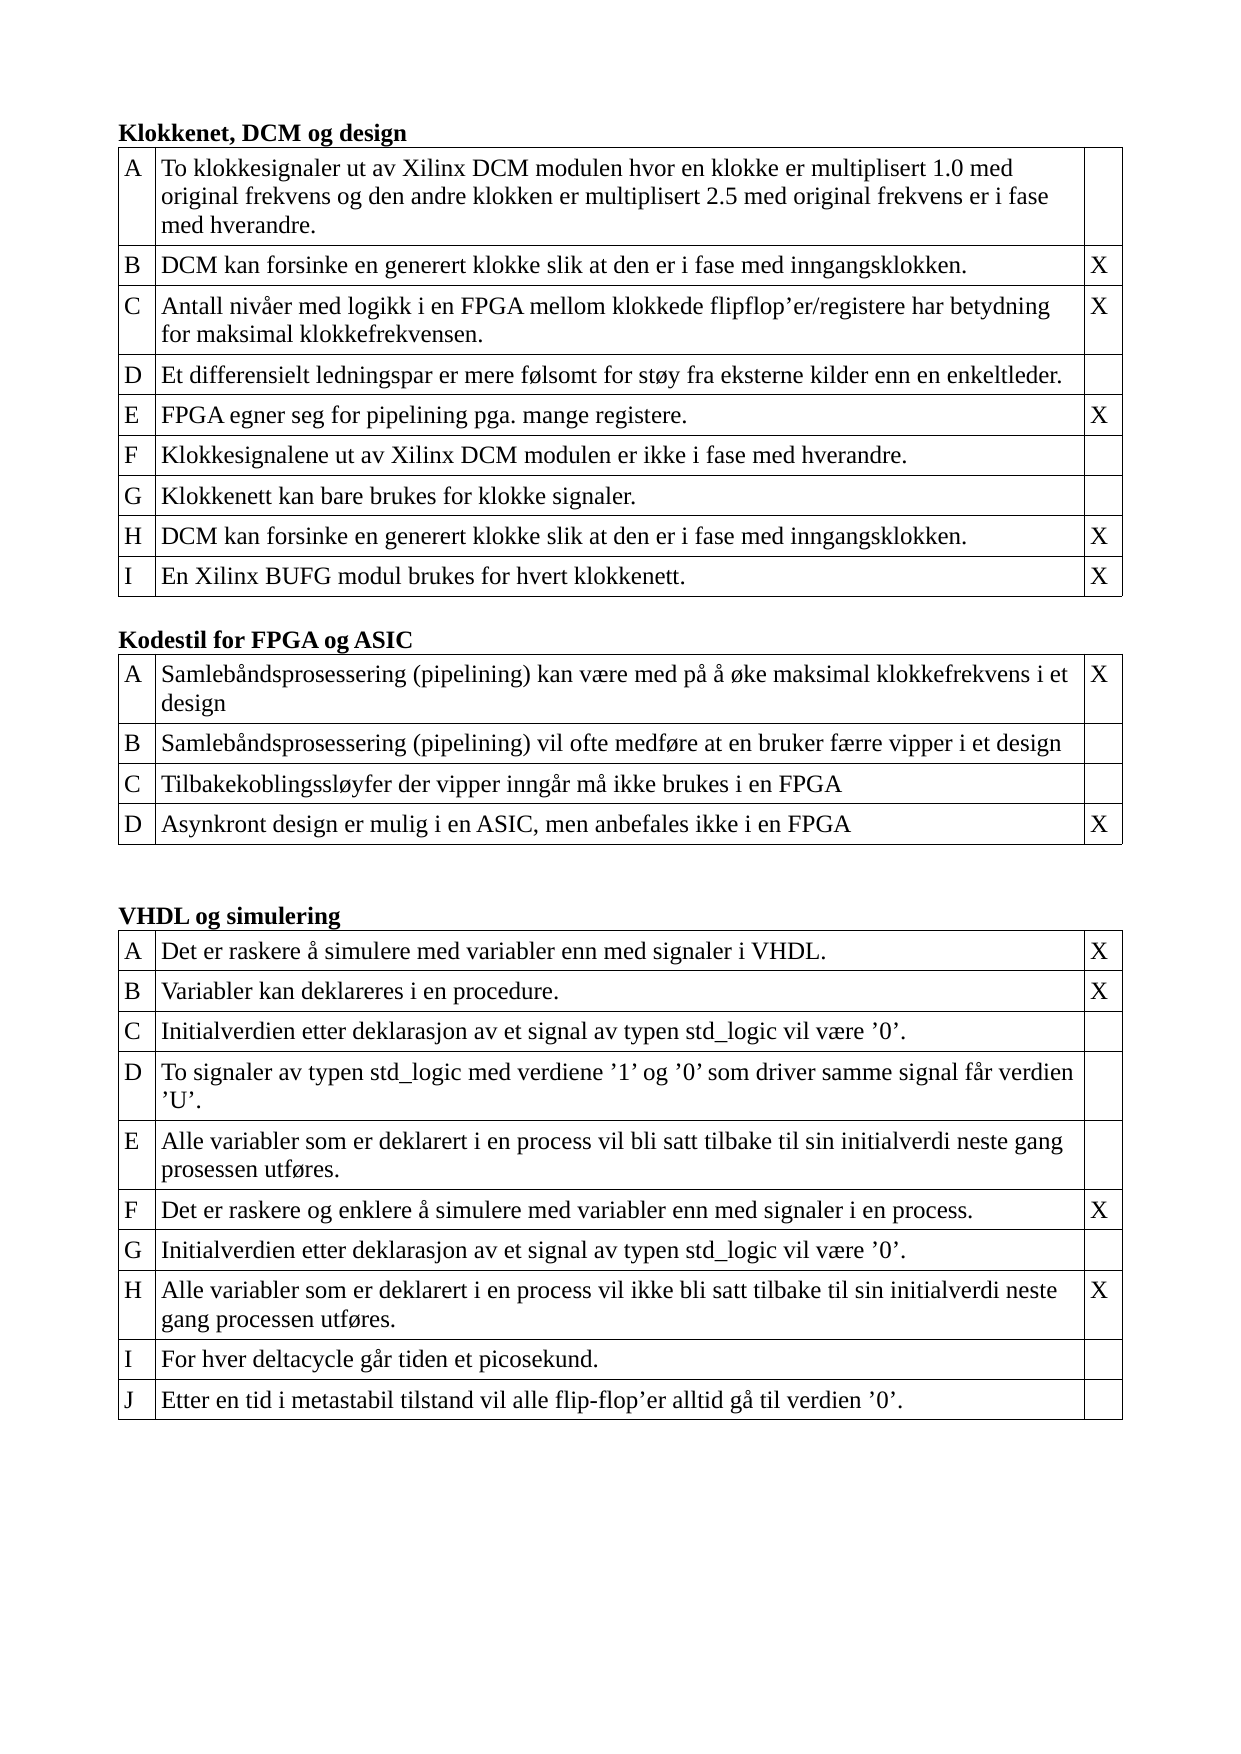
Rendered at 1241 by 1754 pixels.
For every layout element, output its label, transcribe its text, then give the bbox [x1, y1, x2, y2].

table_cell C [119, 286, 155, 354]
table_cell D [119, 1052, 155, 1120]
table_cell DCM kan forsinke en generert klokke slik at den er i fase med inngangsklokken. [156, 516, 1084, 556]
table_cell [1085, 724, 1122, 763]
table_header X [1085, 655, 1122, 723]
table_cell Variabler kan deklareres i en procedure. [156, 971, 1084, 1011]
table_cell [1085, 1052, 1122, 1120]
table_cell H [119, 1271, 155, 1339]
table_cell I [119, 557, 155, 596]
table_cell D [119, 804, 155, 843]
table_cell Tilbakekoblingssløyfer der vipper inngår må ikke brukes i en FPGA [156, 764, 1084, 803]
table_cell B [119, 246, 155, 285]
table_cell J [119, 1380, 155, 1419]
table_cell X [1085, 557, 1122, 596]
table_cell [1085, 476, 1122, 515]
table_cell Etter en tid i metastabil tilstand vil alle flip-flop’er alltid gå til verdien ’0’. [156, 1380, 1084, 1419]
table_cell Samlebåndsprosessering (pipelining) vil ofte medføre at en bruker færre vipper i et design [156, 724, 1084, 763]
table_cell Initialverdien etter deklarasjon av et signal av typen std_logic vil være ’0’. [156, 1012, 1084, 1051]
table_cell B [119, 724, 155, 763]
table_cell For hver deltacycle går tiden et picosekund. [156, 1340, 1084, 1379]
table_cell F [119, 1190, 155, 1229]
table_cell X [1085, 516, 1122, 556]
table_cell D [119, 355, 155, 394]
table_cell [1085, 1012, 1122, 1051]
table_cell F [119, 436, 155, 475]
table_header Samlebåndsprosessering (pipelining) kan være med på å øke maksimal klokkefrekvens i et design [156, 655, 1084, 723]
table_cell To signaler av typen std_logic med verdiene ’1’ og ’0’ som driver samme signal får verdien ’U’. [156, 1052, 1084, 1120]
table_cell Klokkesignalene ut av Xilinx DCM modulen er ikke i fase med hverandre. [156, 436, 1084, 475]
table_cell H [119, 516, 155, 556]
table_cell [1085, 1380, 1122, 1419]
table_cell X [1085, 286, 1122, 354]
text Klokkenet, DCM og design [118, 118, 1122, 147]
table_cell [1085, 1340, 1122, 1379]
table_cell X [1085, 804, 1122, 843]
table_cell X [1085, 395, 1122, 435]
table_cell E [119, 1121, 155, 1189]
table_header To klokkesignaler ut av Xilinx DCM modulen hvor en klokke er multiplisert 1.0 med original frekvens og den andre klokken er multiplisert 2.5 med original frekvens er i fase med hverandre. [156, 148, 1084, 245]
table_cell Alle variabler som er deklarert i en process vil ikke bli satt tilbake til sin initialverdi neste gang processen utføres. [156, 1271, 1084, 1339]
table_cell X [1085, 246, 1122, 285]
table_cell Antall nivåer med logikk i en FPGA mellom klokkede flipflop’er/registere har betydning for maksimal klokkefrekvensen. [156, 286, 1084, 354]
table_cell G [119, 1230, 155, 1269]
text VHDL og simulering [118, 901, 1122, 930]
table_cell G [119, 476, 155, 515]
table_header A [119, 148, 155, 245]
table_cell En Xilinx BUFG modul brukes for hvert klokkenett. [156, 557, 1084, 596]
table_cell Klokkenett kan bare brukes for klokke signaler. [156, 476, 1084, 515]
table_header Det er raskere å simulere med variabler enn med signaler i VHDL. [156, 931, 1084, 970]
table_header [1085, 148, 1122, 245]
table_cell [1085, 1230, 1122, 1269]
table_cell C [119, 764, 155, 803]
table_cell E [119, 395, 155, 435]
text Kodestil for FPGA og ASIC [118, 625, 1122, 653]
table_cell [1085, 355, 1122, 394]
table_cell Et differensielt ledningspar er mere følsomt for støy fra eksterne kilder enn en enkeltleder. [156, 355, 1084, 394]
table_cell Alle variabler som er deklarert i en process vil bli satt tilbake til sin initialverdi neste gang prosessen utføres. [156, 1121, 1084, 1189]
table_cell [1085, 436, 1122, 475]
table_header A [119, 931, 155, 970]
table_cell X [1085, 1190, 1122, 1229]
table_cell B [119, 971, 155, 1011]
table_cell C [119, 1012, 155, 1051]
table_header X [1085, 931, 1122, 970]
table_cell X [1085, 1271, 1122, 1339]
table_cell DCM kan forsinke en generert klokke slik at den er i fase med inngangsklokken. [156, 246, 1084, 285]
table_header A [119, 655, 155, 723]
table_cell [1085, 1121, 1122, 1189]
table_cell I [119, 1340, 155, 1379]
table_cell FPGA egner seg for pipelining pga. mange registere. [156, 395, 1084, 435]
table_cell [1085, 764, 1122, 803]
table_cell Det er raskere og enklere å simulere med variabler enn med signaler i en process. [156, 1190, 1084, 1229]
table_cell X [1085, 971, 1122, 1011]
table_cell Asynkront design er mulig i en ASIC, men anbefales ikke i en FPGA [156, 804, 1084, 843]
table_cell Initialverdien etter deklarasjon av et signal av typen std_logic vil være ’0’. [156, 1230, 1084, 1269]
